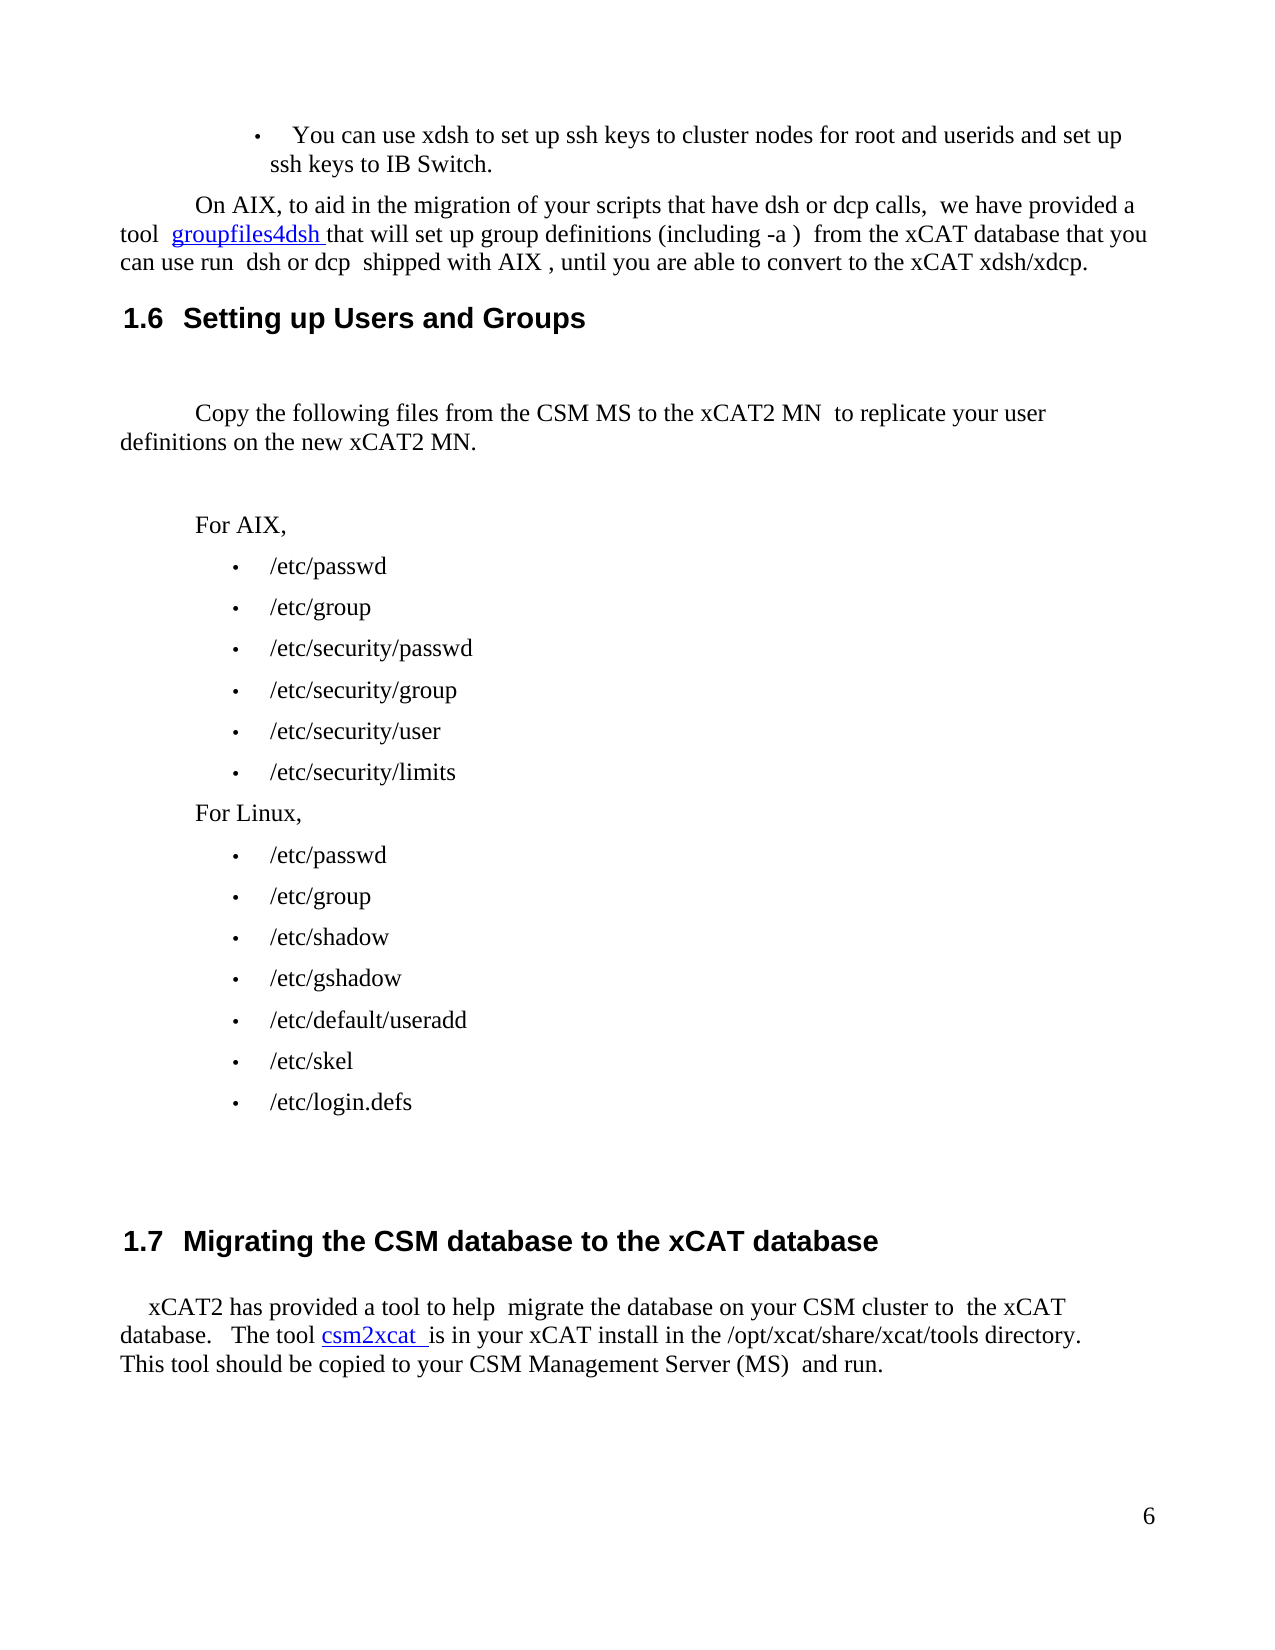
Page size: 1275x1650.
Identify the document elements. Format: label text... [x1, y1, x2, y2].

list /etc/group [232, 592, 1155, 621]
text xCAT2 has provided a tool to help migrate the database on your CSM cluster to the xCAT database. The tool csm2xcat is in your xCAT install in the /opt/xcat/share/xcat/tools directory. This tool should be copied to your CSM Management Server (MS) and run. [120, 1292, 1155, 1378]
list /etc/passwd [232, 551, 1155, 580]
list /etc/security/limits [232, 757, 1155, 786]
subtitle Migrating the CSM database to the xCAT database [123, 1223, 1155, 1257]
list /etc/security/user [232, 716, 1155, 745]
list /etc/security/group [232, 675, 1155, 703]
list /etc/skel [232, 1046, 1155, 1075]
list /etc/passwd [232, 840, 1155, 868]
list /etc/security/passwd [232, 633, 1155, 662]
text Copy the following files from the CSM MS to the xCAT2 MN to replicate your user definitions on the new xCAT2 MN. [120, 398, 1155, 456]
list /etc/login.defs [232, 1087, 1155, 1116]
text For Linux, [120, 798, 1155, 827]
list You can use xdsh to set up ssh keys to cluster nodes for root and userids and set up ssh keys to IB Switch. [232, 120, 1155, 177]
text On AIX, to aid in the migration of your scripts that have dsh or dcp calls, we have provided a tool groupfiles4dsh that will set up group definitions (including -a ) from the xCAT database that you can use run dsh or dcp shipped with AIX , until you are able to convert to the xCAT xdsh/xdcp. [120, 190, 1155, 276]
subtitle Setting up Users and Groups [123, 301, 1155, 335]
list /etc/gshadow [232, 963, 1155, 992]
text For AIX, [120, 510, 1155, 538]
list /etc/group [232, 881, 1155, 910]
list /etc/default/useradd [232, 1005, 1155, 1033]
list /etc/shadow [232, 922, 1155, 951]
